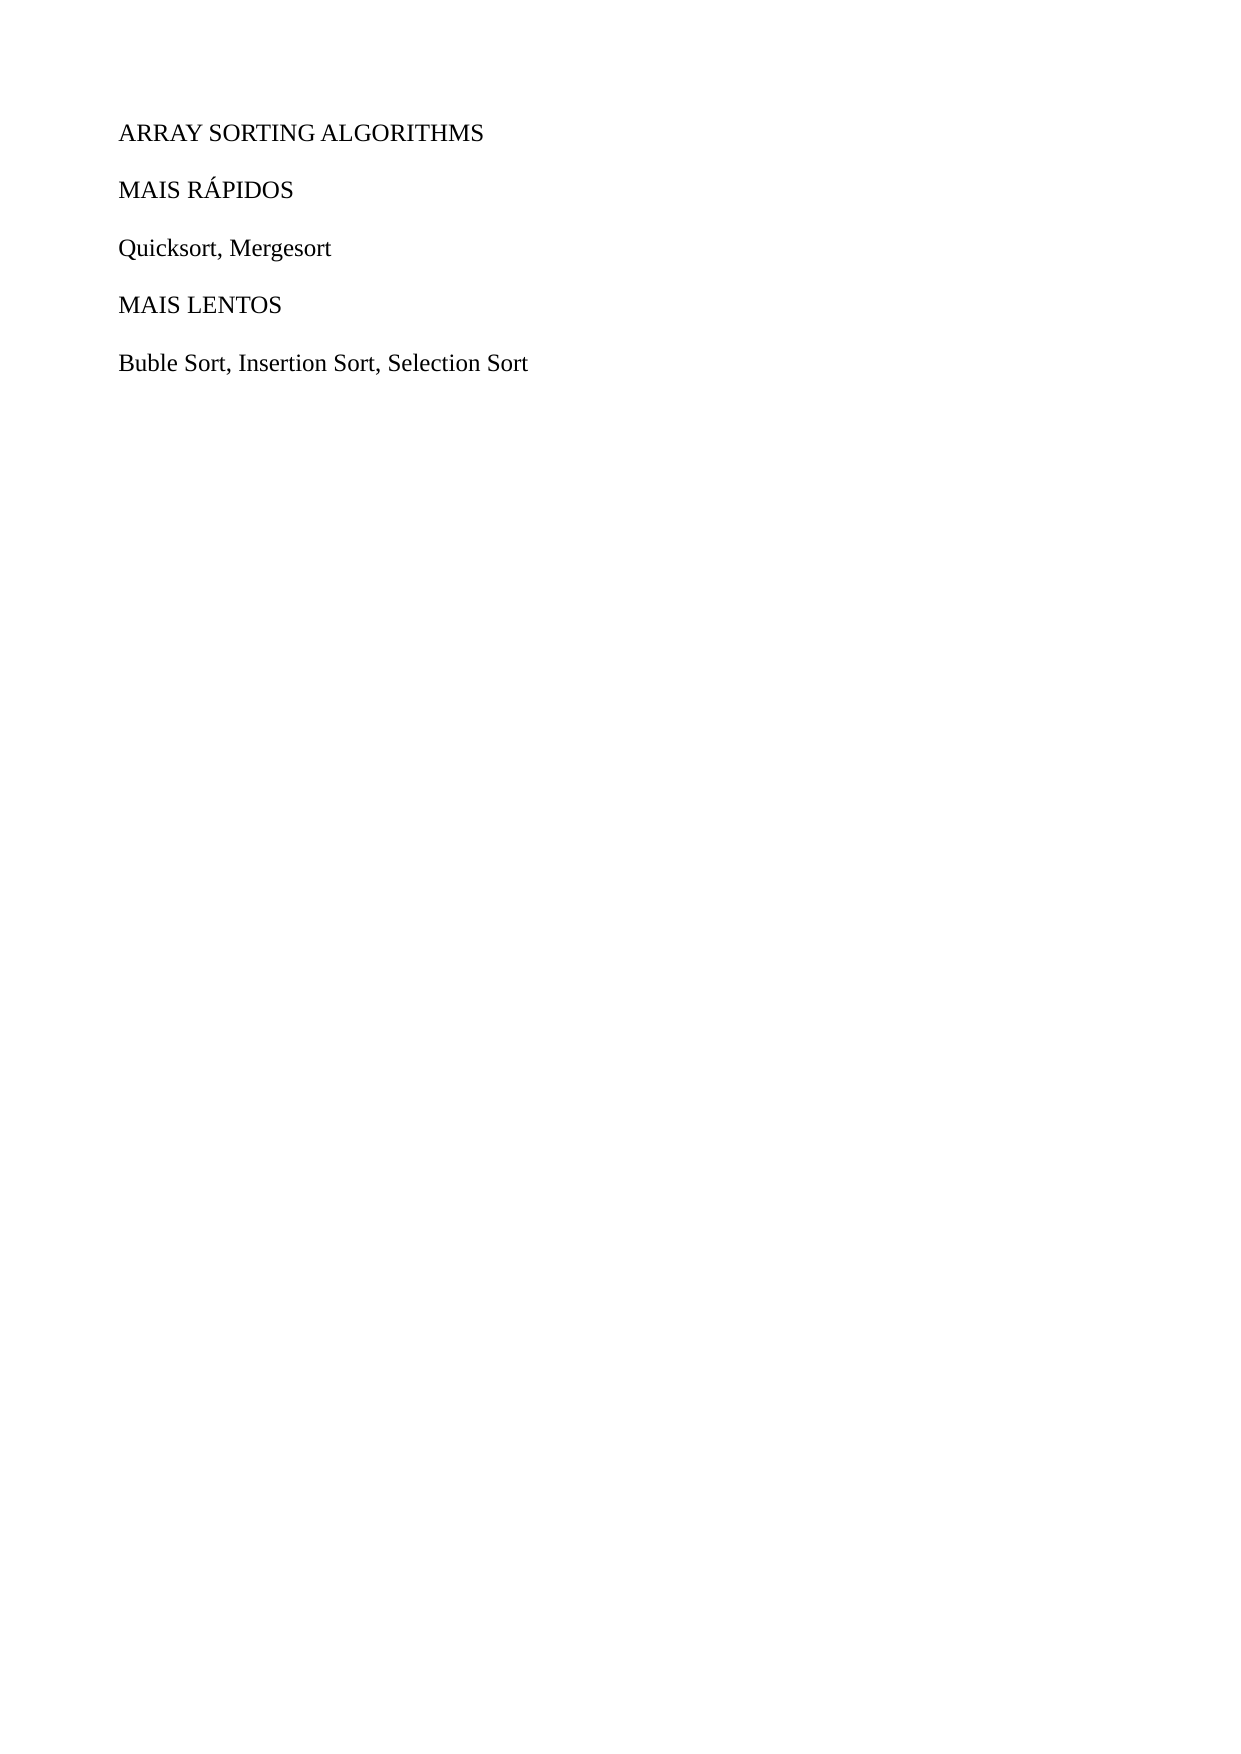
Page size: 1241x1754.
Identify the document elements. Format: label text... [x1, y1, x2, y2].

text MAIS RÁPIDOS [118, 176, 1122, 204]
text MAIS LENTOS [118, 291, 1122, 319]
text Buble Sort, Insertion Sort, Selection Sort [118, 348, 1122, 377]
text ARRAY SORTING ALGORITHMS [118, 118, 1122, 147]
text Quicksort, Mergesort [118, 233, 1122, 262]
